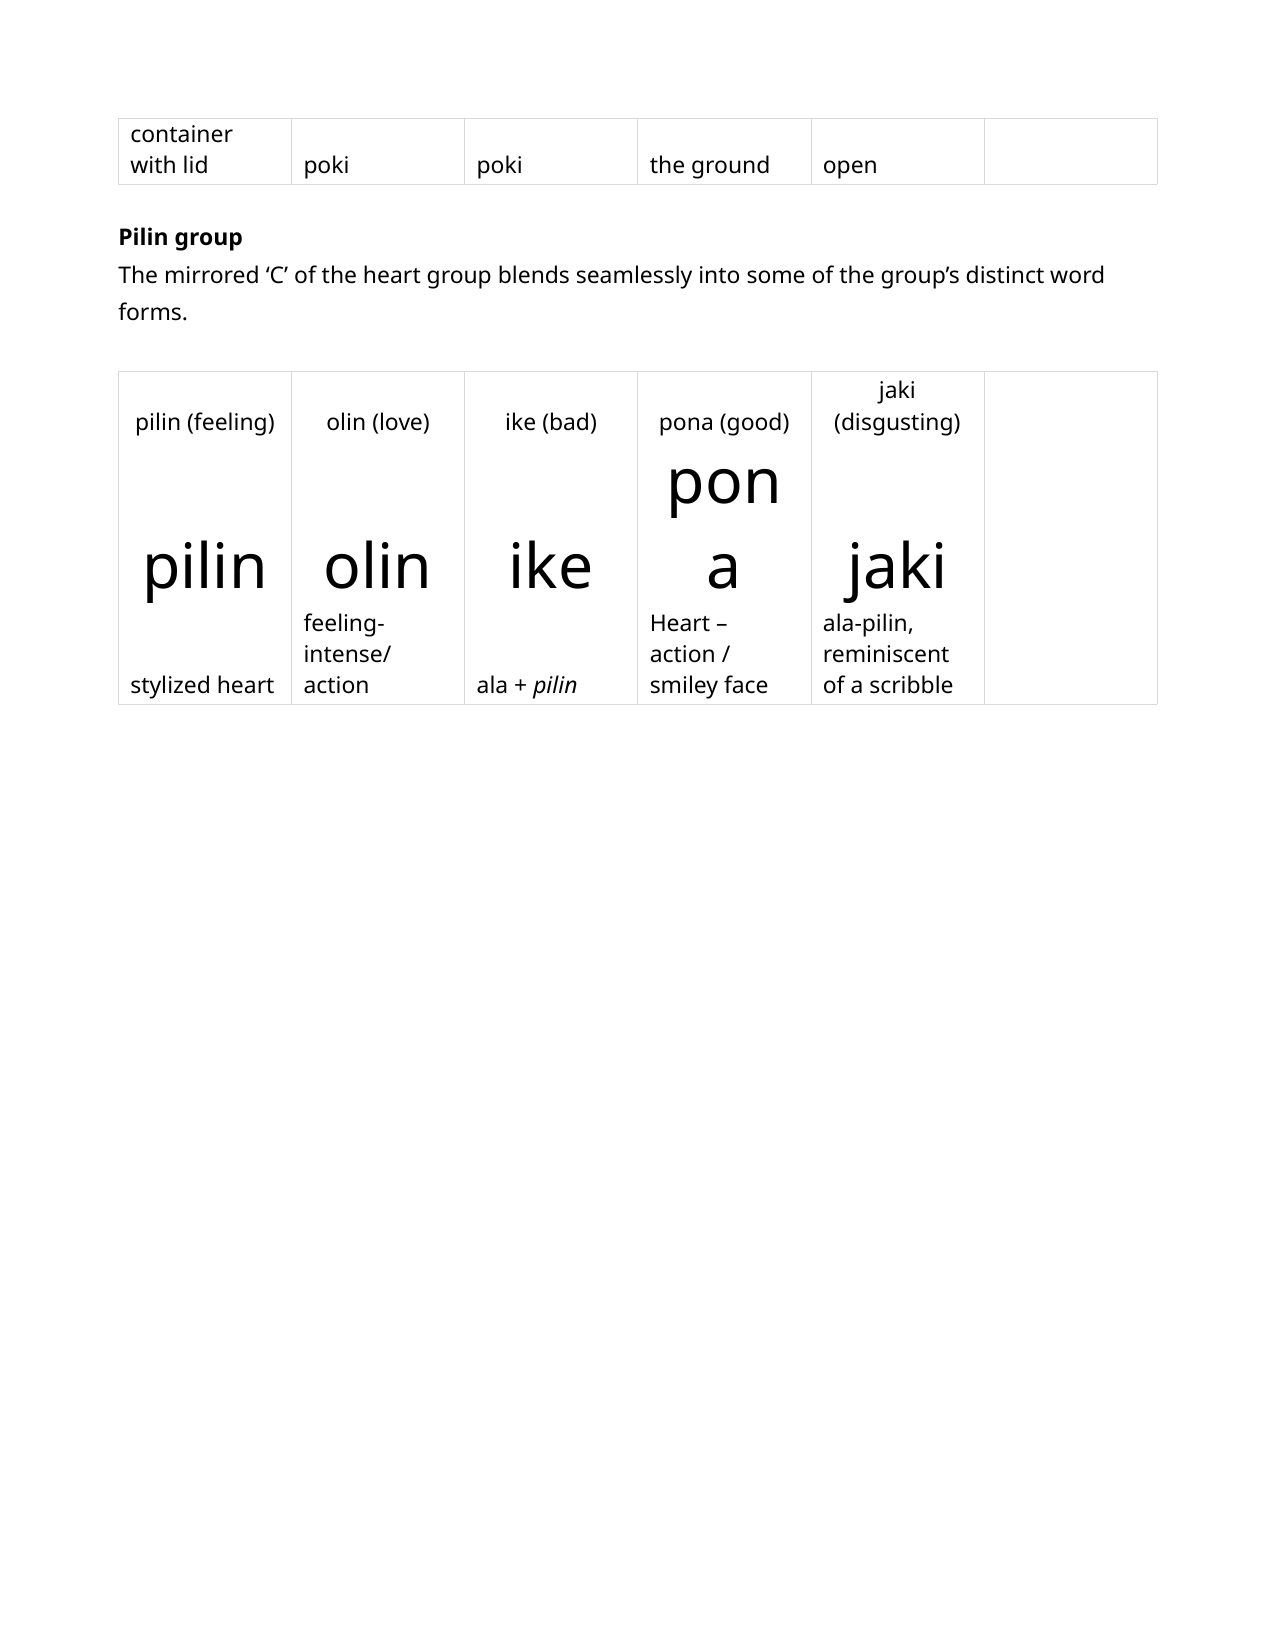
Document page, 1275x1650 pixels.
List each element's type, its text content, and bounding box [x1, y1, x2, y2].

table_cell Heart – action / smiley face [638, 607, 811, 703]
table_cell feeling-intense/action [292, 607, 464, 703]
table_cell the ground [638, 119, 811, 183]
table_header ike (bad) [465, 372, 637, 437]
table_cell poki [465, 119, 637, 183]
table_header jaki (disgusting) [812, 372, 984, 437]
table_header pona (good) [638, 372, 811, 437]
table_header [985, 372, 1157, 437]
table_cell poki [292, 119, 464, 183]
text Pilin group [118, 221, 1157, 252]
table_header pilin (feeling) [119, 372, 291, 437]
table_cell pona [638, 437, 649, 607]
table_cell ala-pilin, reminiscent of a scribble [812, 607, 984, 703]
table_cell [985, 607, 1157, 703]
table_cell jaki [812, 437, 984, 607]
table_cell container with lid [119, 119, 291, 183]
table_cell ike [465, 437, 637, 607]
table_cell pilin [119, 437, 291, 607]
table_cell [985, 437, 1157, 607]
table_cell ala + pilin [465, 607, 637, 703]
table_cell pona [799, 437, 811, 607]
text The mirrored ‘C’ of the heart group blends seamlessly into some of the group’s distinct word forms. [118, 259, 1157, 327]
table_header olin (love) [292, 372, 464, 437]
table_cell olin [292, 437, 464, 607]
table_cell stylized heart [119, 607, 291, 703]
table_cell [985, 119, 1157, 183]
table_cell open [812, 119, 984, 183]
